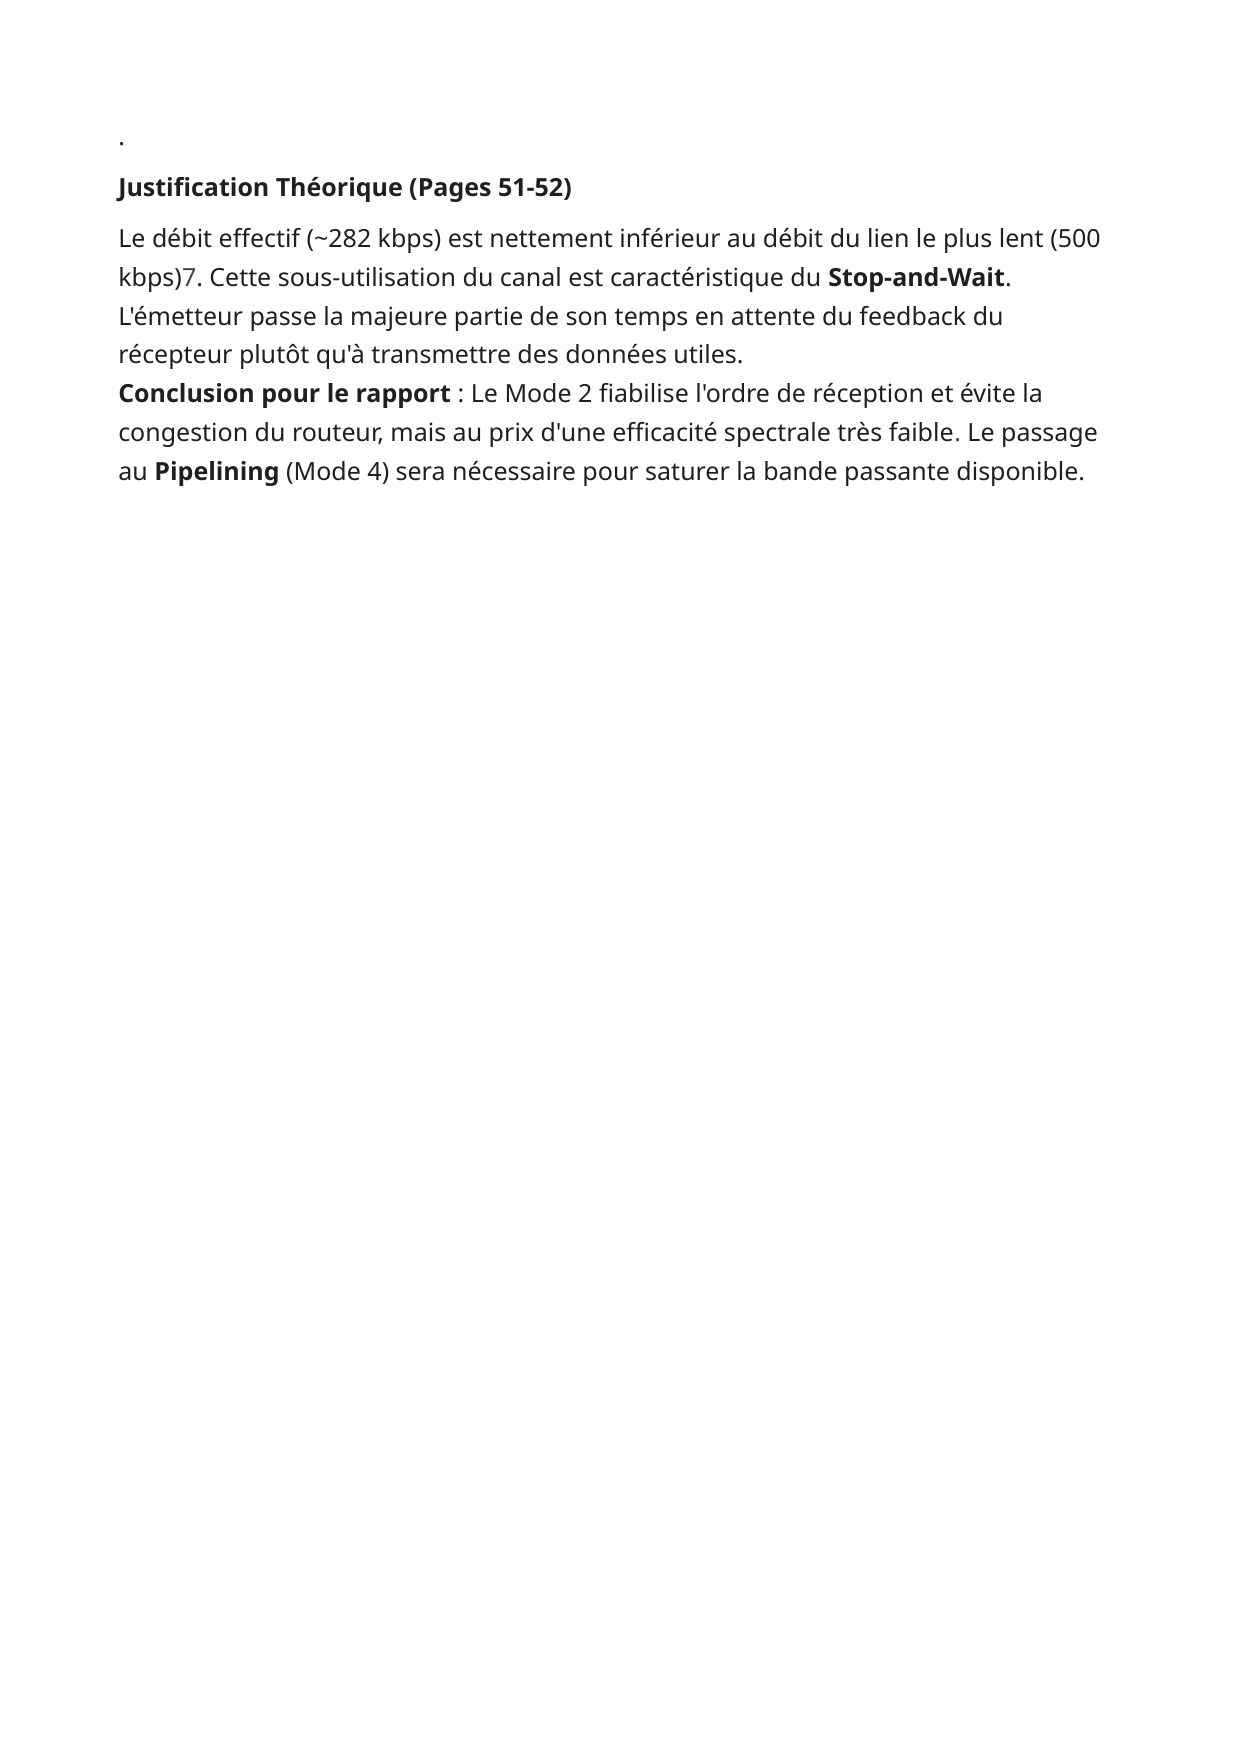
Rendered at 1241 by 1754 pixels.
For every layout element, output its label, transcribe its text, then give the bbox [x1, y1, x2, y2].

text Conclusion pour le rapport : Le Mode 2 fiabilise l'ordre de réception et évite la congestion du routeur, mais au prix d'une efficacité spectrale très faible. Le passage au Pipelining (Mode 4) sera nécessaire pour saturer la bande passante disponible. [118, 376, 1122, 487]
subtitle Justification Théorique (Pages 51-52) [118, 169, 1122, 203]
text Le débit effectif (~282 kbps) est nettement inférieur au débit du lien le plus lent (500 kbps)7. Cette sous-utilisation du canal est caractéristique du Stop-and-Wait. L'émetteur passe la majeure partie de son temps en attente du feedback du récepteur plutôt qu'à transmettre des données utiles. [118, 221, 1122, 371]
list . [118, 118, 1122, 152]
